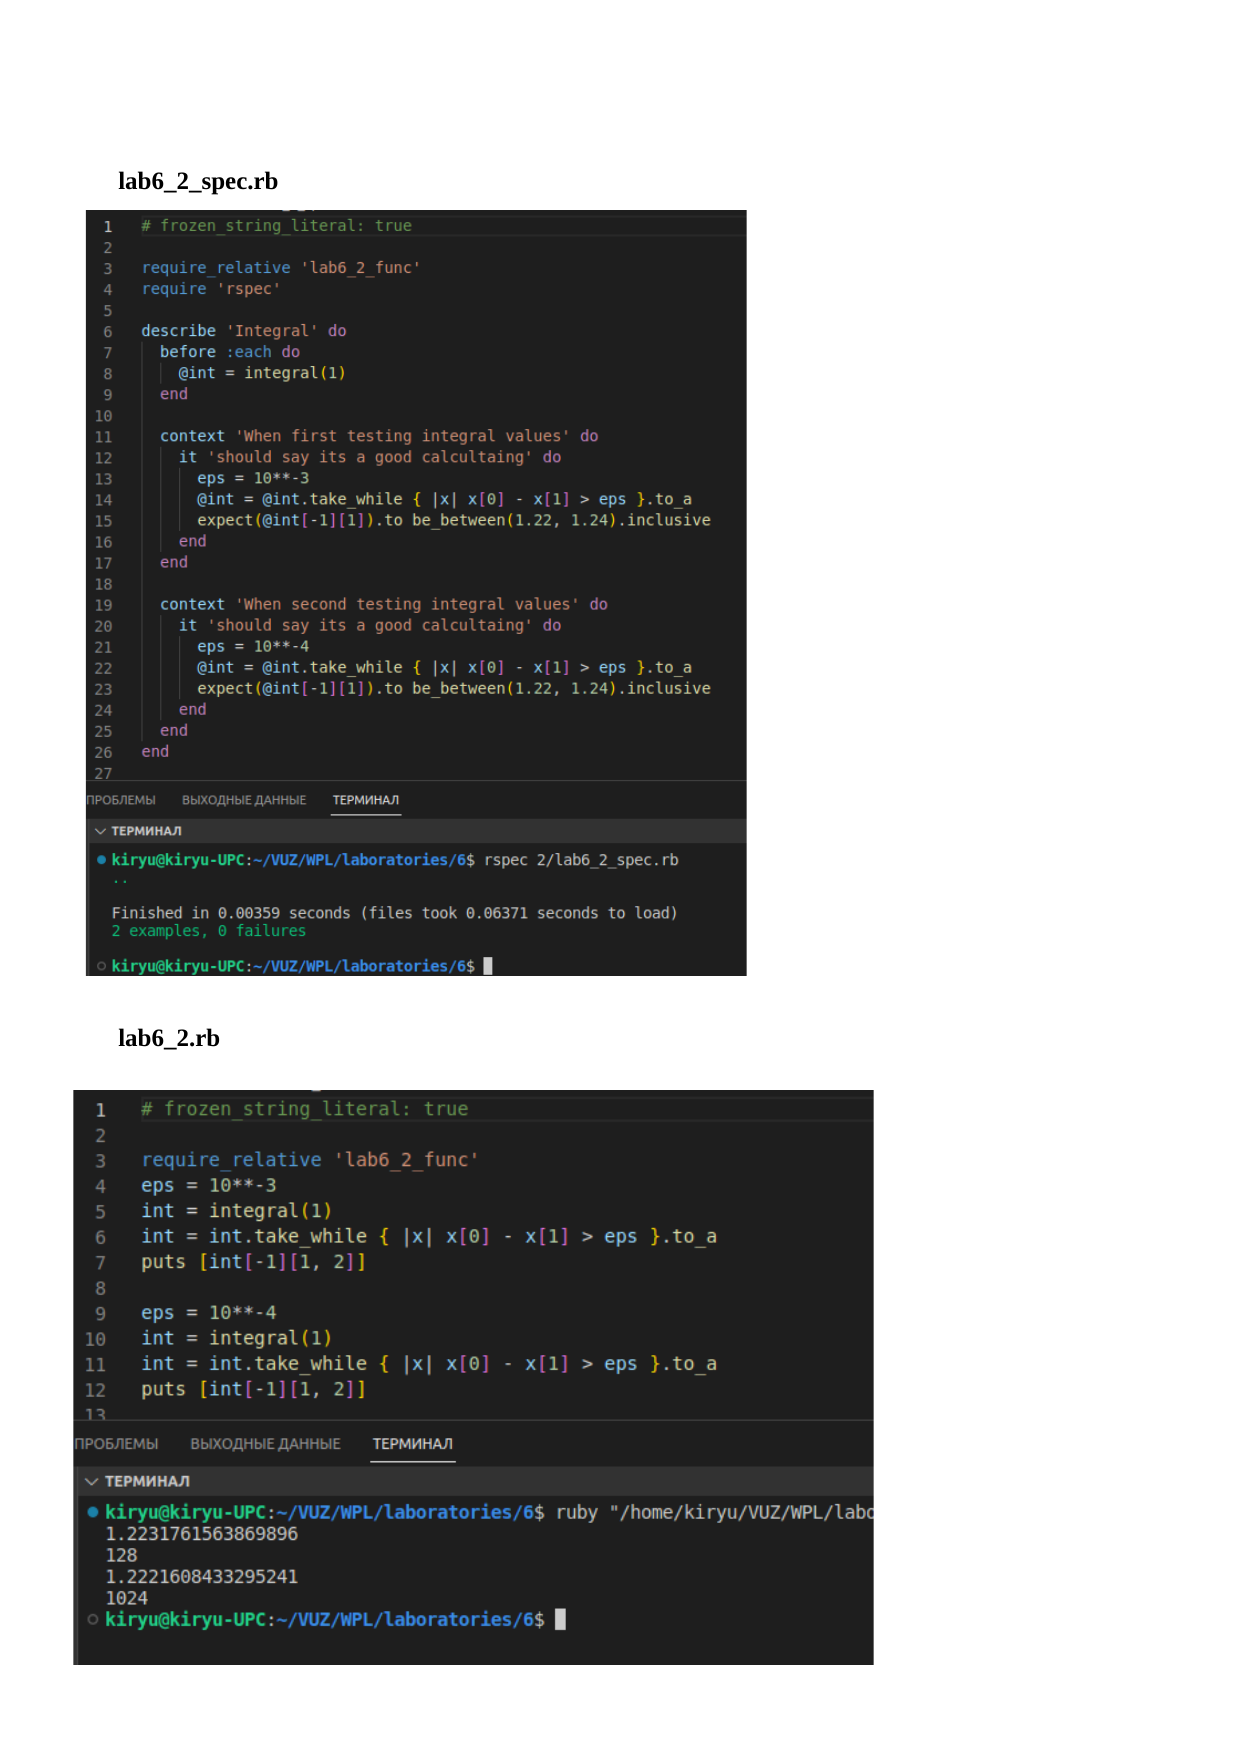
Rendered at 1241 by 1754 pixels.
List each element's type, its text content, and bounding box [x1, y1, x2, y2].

picture [73, 1090, 874, 1665]
picture [85, 210, 747, 976]
text lab6_2.rb [118, 1023, 1122, 1051]
text lab6_2_spec.rb [118, 166, 1122, 194]
